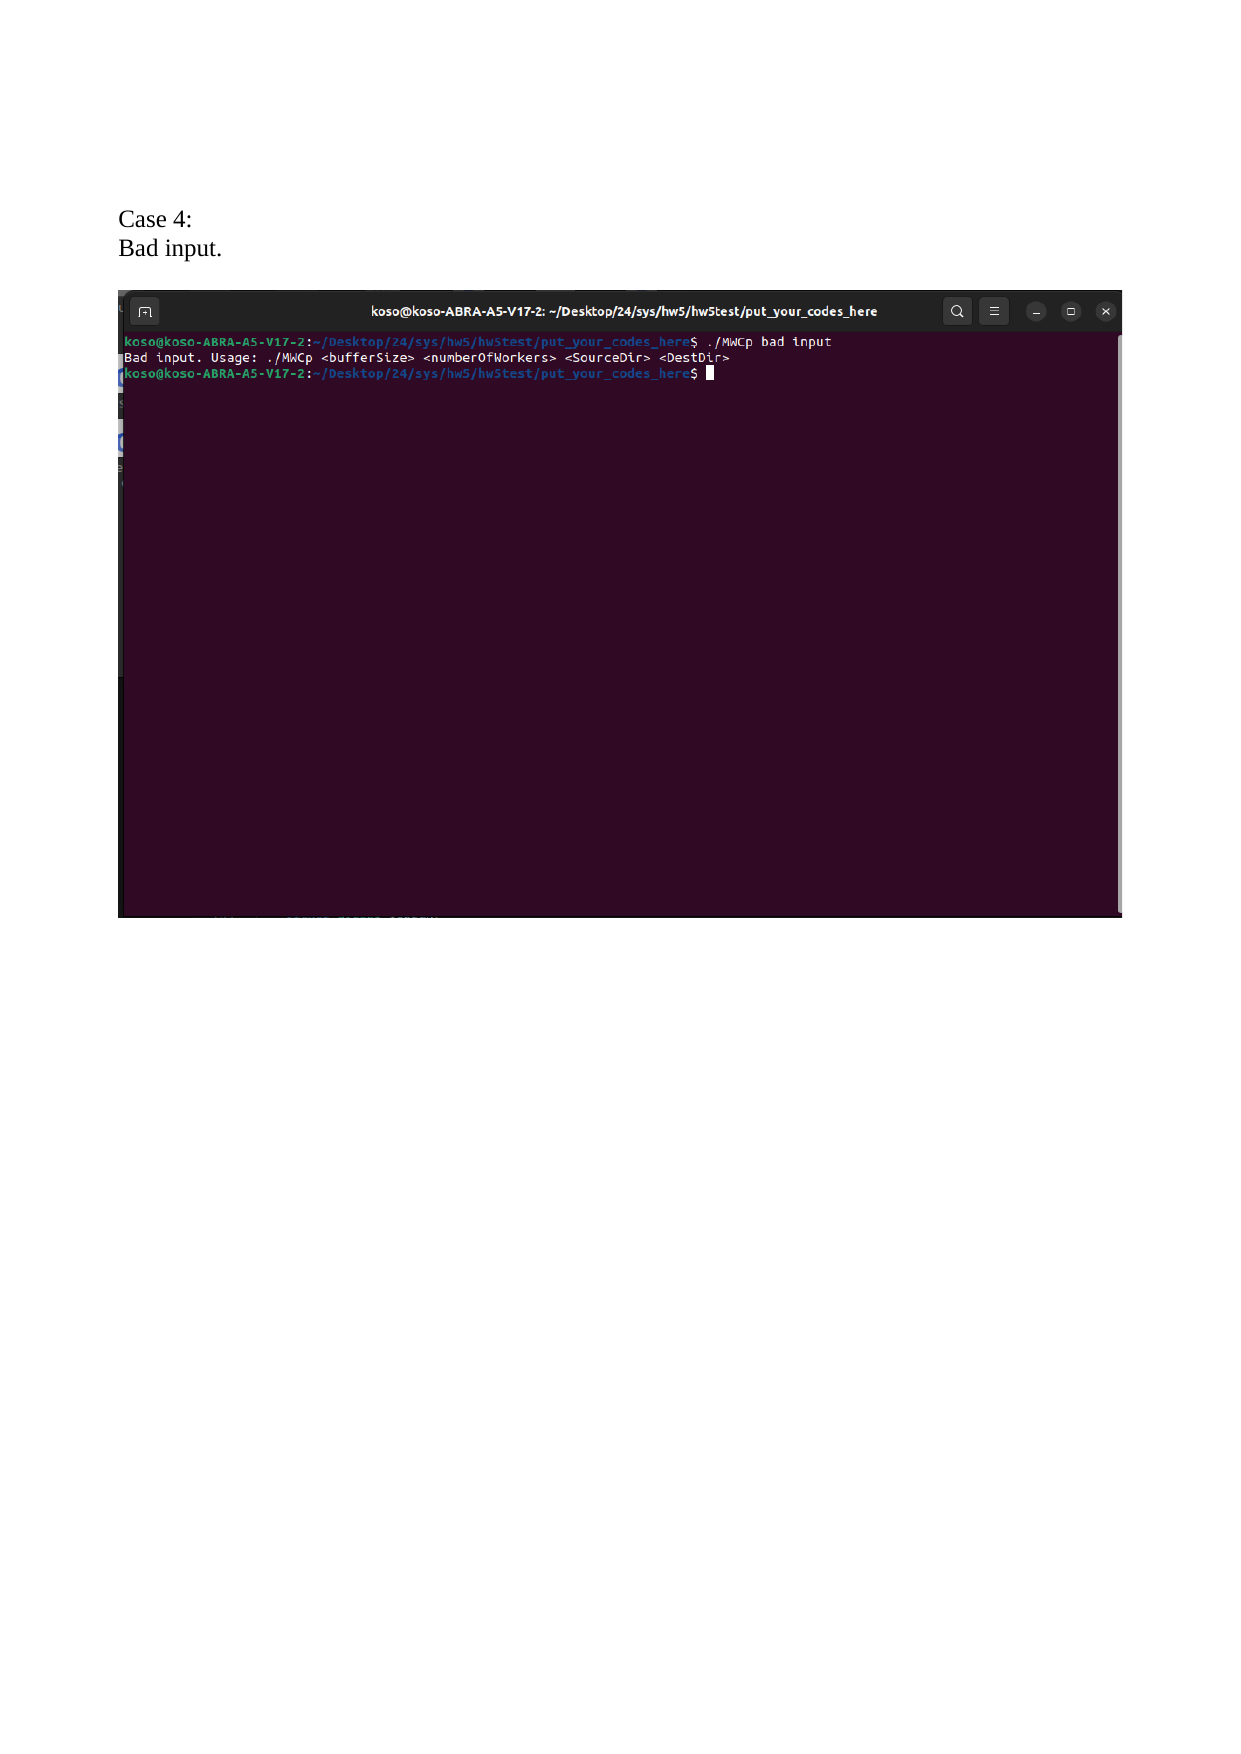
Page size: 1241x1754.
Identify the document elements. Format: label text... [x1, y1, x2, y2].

text Case 4: [118, 204, 1122, 233]
picture [118, 290, 1123, 918]
text Bad input. [118, 233, 1122, 262]
